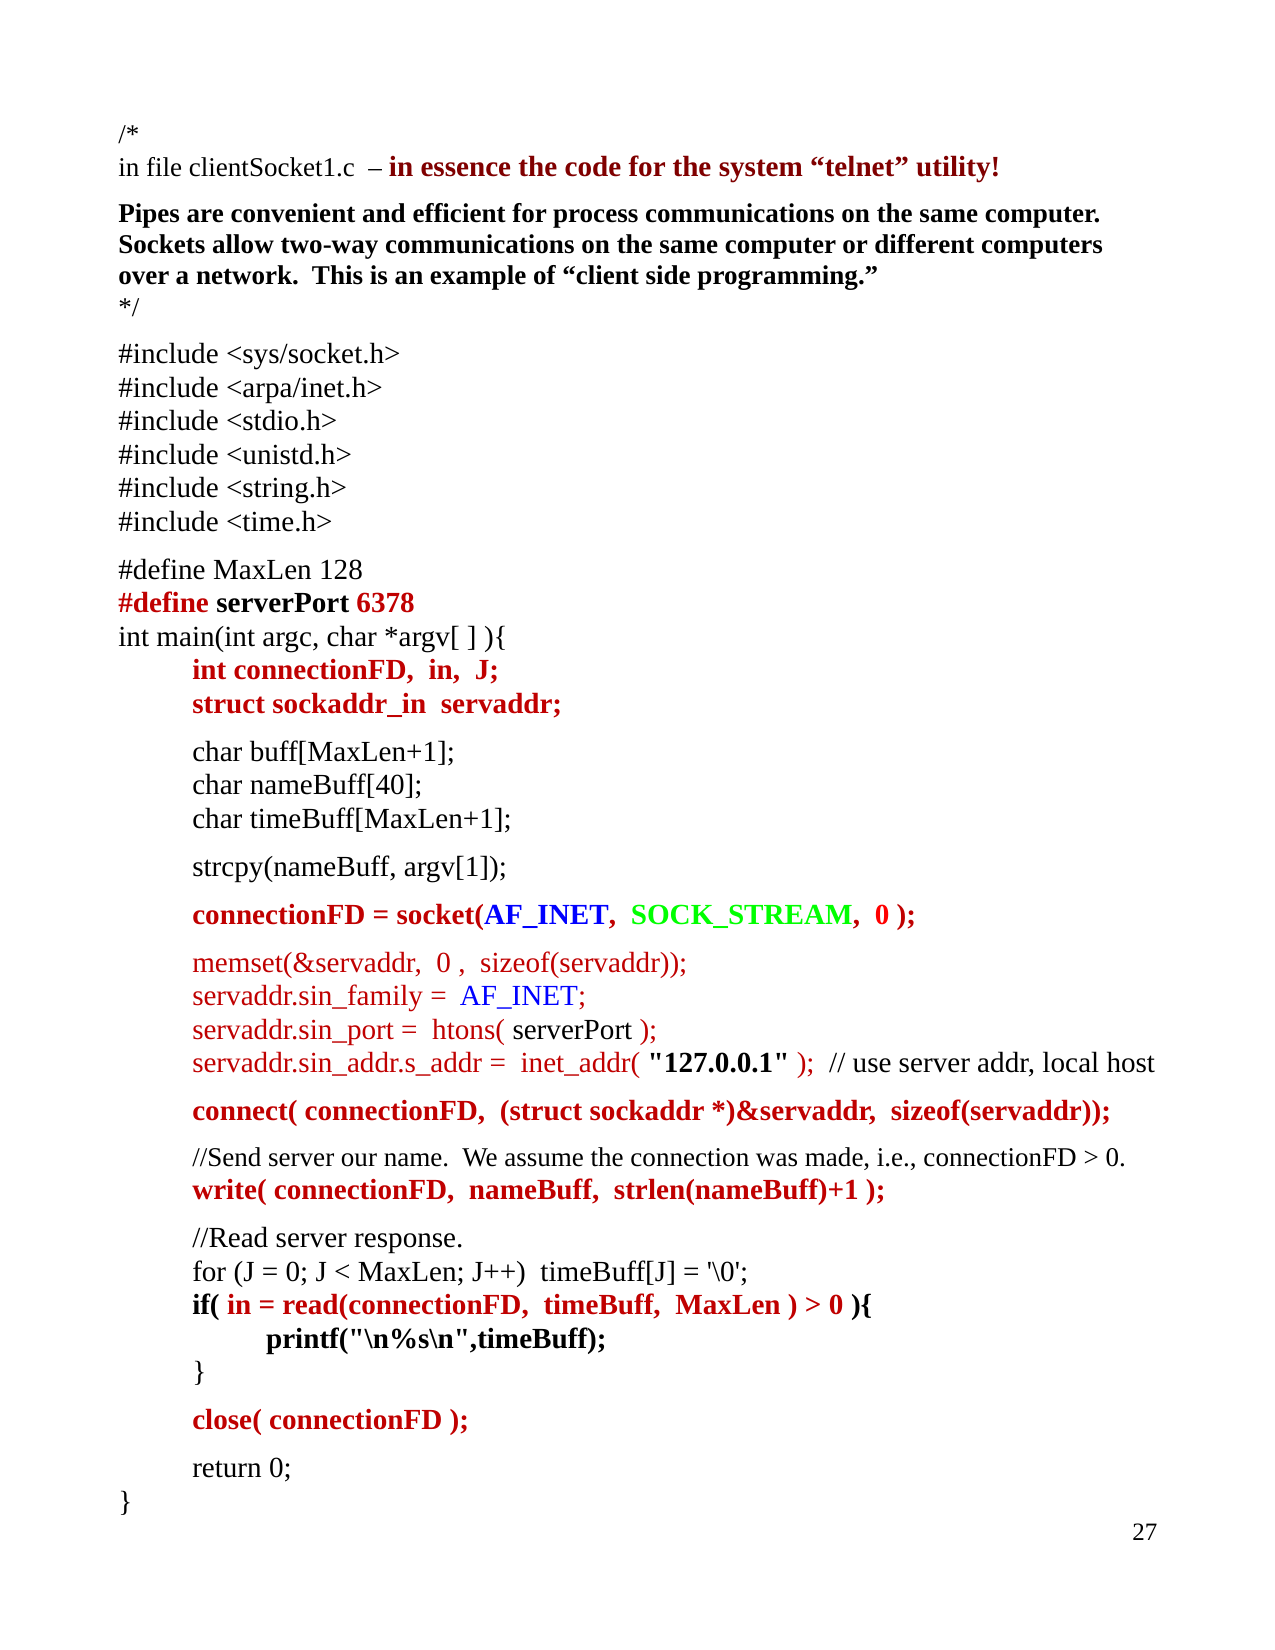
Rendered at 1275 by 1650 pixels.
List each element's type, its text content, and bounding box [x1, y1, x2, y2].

text Pipes are convenient and efficient for process communications on the same computer. Sockets allow two-way communications on the same computer or different computers over a network. This is an example of “client side programming.” [118, 197, 1157, 291]
text close( connectionFD ); [118, 1402, 1157, 1436]
text servaddr.sin_family = AF_INET; [118, 978, 1157, 1012]
text #include <time.h> [118, 504, 1157, 537]
text char buff[MaxLen+1]; [118, 734, 1157, 767]
text for (J = 0; J < MaxLen; J++) timeBuff[J] = '\0'; [118, 1254, 1157, 1287]
text #include <unistd.h> [118, 437, 1157, 470]
text int connectionFD, in, J; [118, 652, 1157, 686]
text if( in = read(connectionFD, timeBuff, MaxLen ) > 0 ){ [118, 1287, 1157, 1321]
text #include <string.h> [118, 470, 1157, 504]
text printf("\n%s\n",timeBuff); [118, 1321, 1157, 1354]
text write( connectionFD, nameBuff, strlen(nameBuff)+1 ); [118, 1172, 1157, 1206]
text #include <stdio.h> [118, 403, 1157, 437]
text return 0; [118, 1450, 1157, 1484]
text #include <arpa/inet.h> [118, 370, 1157, 403]
text char timeBuff[MaxLen+1]; [118, 801, 1157, 834]
text strcpy(nameBuff, argv[1]); [118, 849, 1157, 882]
text connect( connectionFD, (struct sockaddr *)&servaddr, sizeof(servaddr)); [118, 1093, 1157, 1127]
text /* [118, 118, 1157, 149]
text char nameBuff[40]; [118, 767, 1157, 801]
text } [118, 1484, 1157, 1517]
text } [118, 1354, 1157, 1388]
text //Read server response. [118, 1220, 1157, 1254]
text #include <sys/socket.h> [118, 336, 1157, 370]
text int main(int argc, char *argv[ ] ){ [118, 619, 1157, 652]
text servaddr.sin_addr.s_addr = inet_addr( "127.0.0.1" ); // use server addr, local host [118, 1045, 1157, 1079]
text struct sockaddr_in servaddr; [118, 686, 1157, 719]
text connectionFD = socket(AF_INET, SOCK_STREAM, 0 ); [118, 897, 1157, 930]
text memset(&servaddr, 0 , sizeof(servaddr)); [118, 945, 1157, 978]
text #define MaxLen 128 [118, 552, 1157, 585]
text //Send server our name. We assume the connection was made, i.e., connectionFD > 0. [118, 1141, 1157, 1172]
text servaddr.sin_port = htons( serverPort ); [118, 1012, 1157, 1045]
text */ [118, 291, 1157, 322]
text #define serverPort 6378 [118, 585, 1157, 619]
text in file clientSocket1.c – in essence the code for the system “telnet” utility! [118, 149, 1157, 183]
